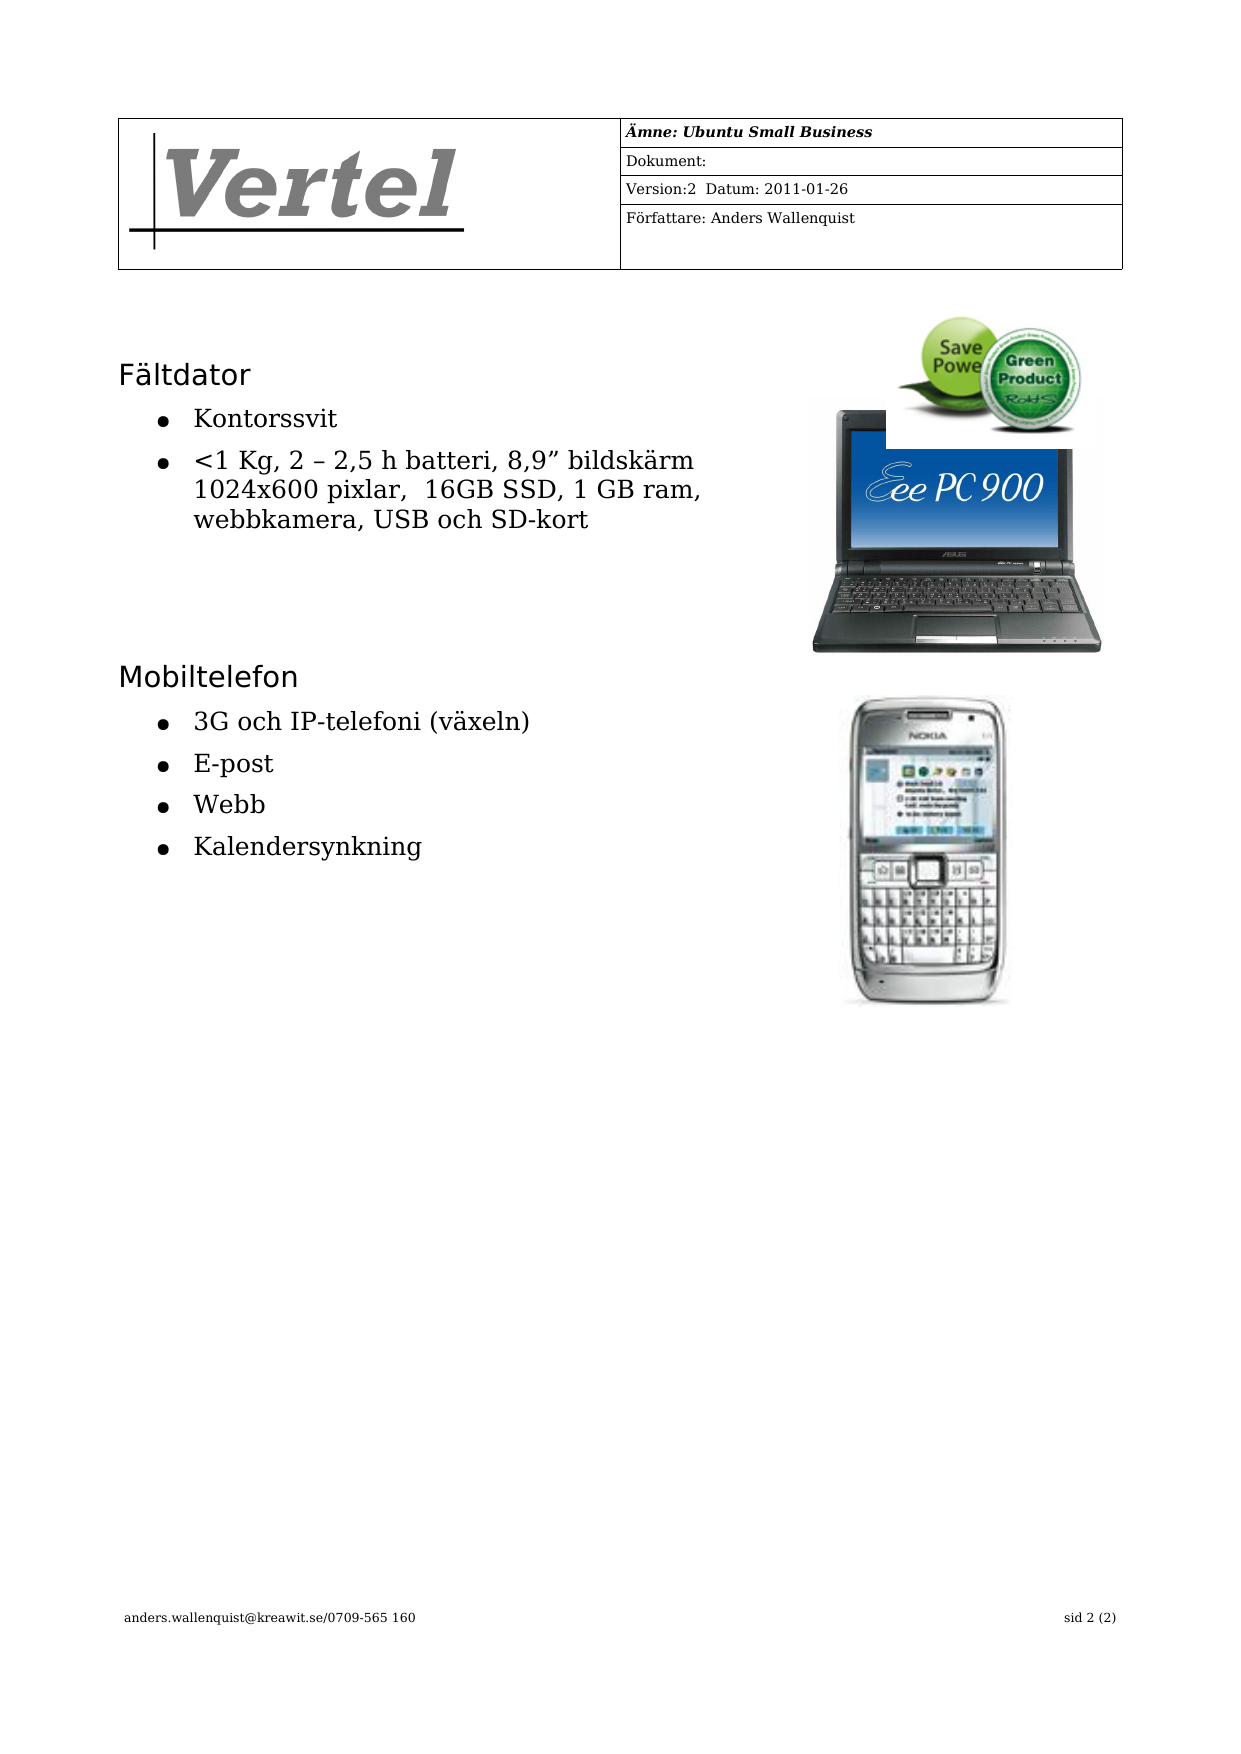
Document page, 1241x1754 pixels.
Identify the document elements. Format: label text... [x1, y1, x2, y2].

picture [775, 695, 1088, 1007]
list [1088, 791, 1122, 820]
list 3G och IP-telefoni (växeln) [156, 707, 775, 736]
list [1088, 707, 1122, 736]
title Fältdator [118, 358, 886, 392]
list [1088, 749, 1122, 778]
list <1 Kg, 2 – 2,5 h batteri, 8,9” bildskärm 1024x600 pixlar, 16GB SSD, 1 GB ram, webbkamera, USB och SD-kort [156, 446, 808, 534]
picture [124, 124, 475, 259]
list [1088, 832, 1122, 862]
title Mobiltelefon [118, 660, 1122, 694]
picture [808, 303, 1104, 656]
title [1096, 358, 1122, 392]
list Kontorssvit [156, 404, 808, 434]
list [1104, 404, 1122, 434]
list Webb [156, 791, 775, 820]
list E-post [156, 749, 775, 778]
list Kalendersynkning [156, 832, 775, 862]
